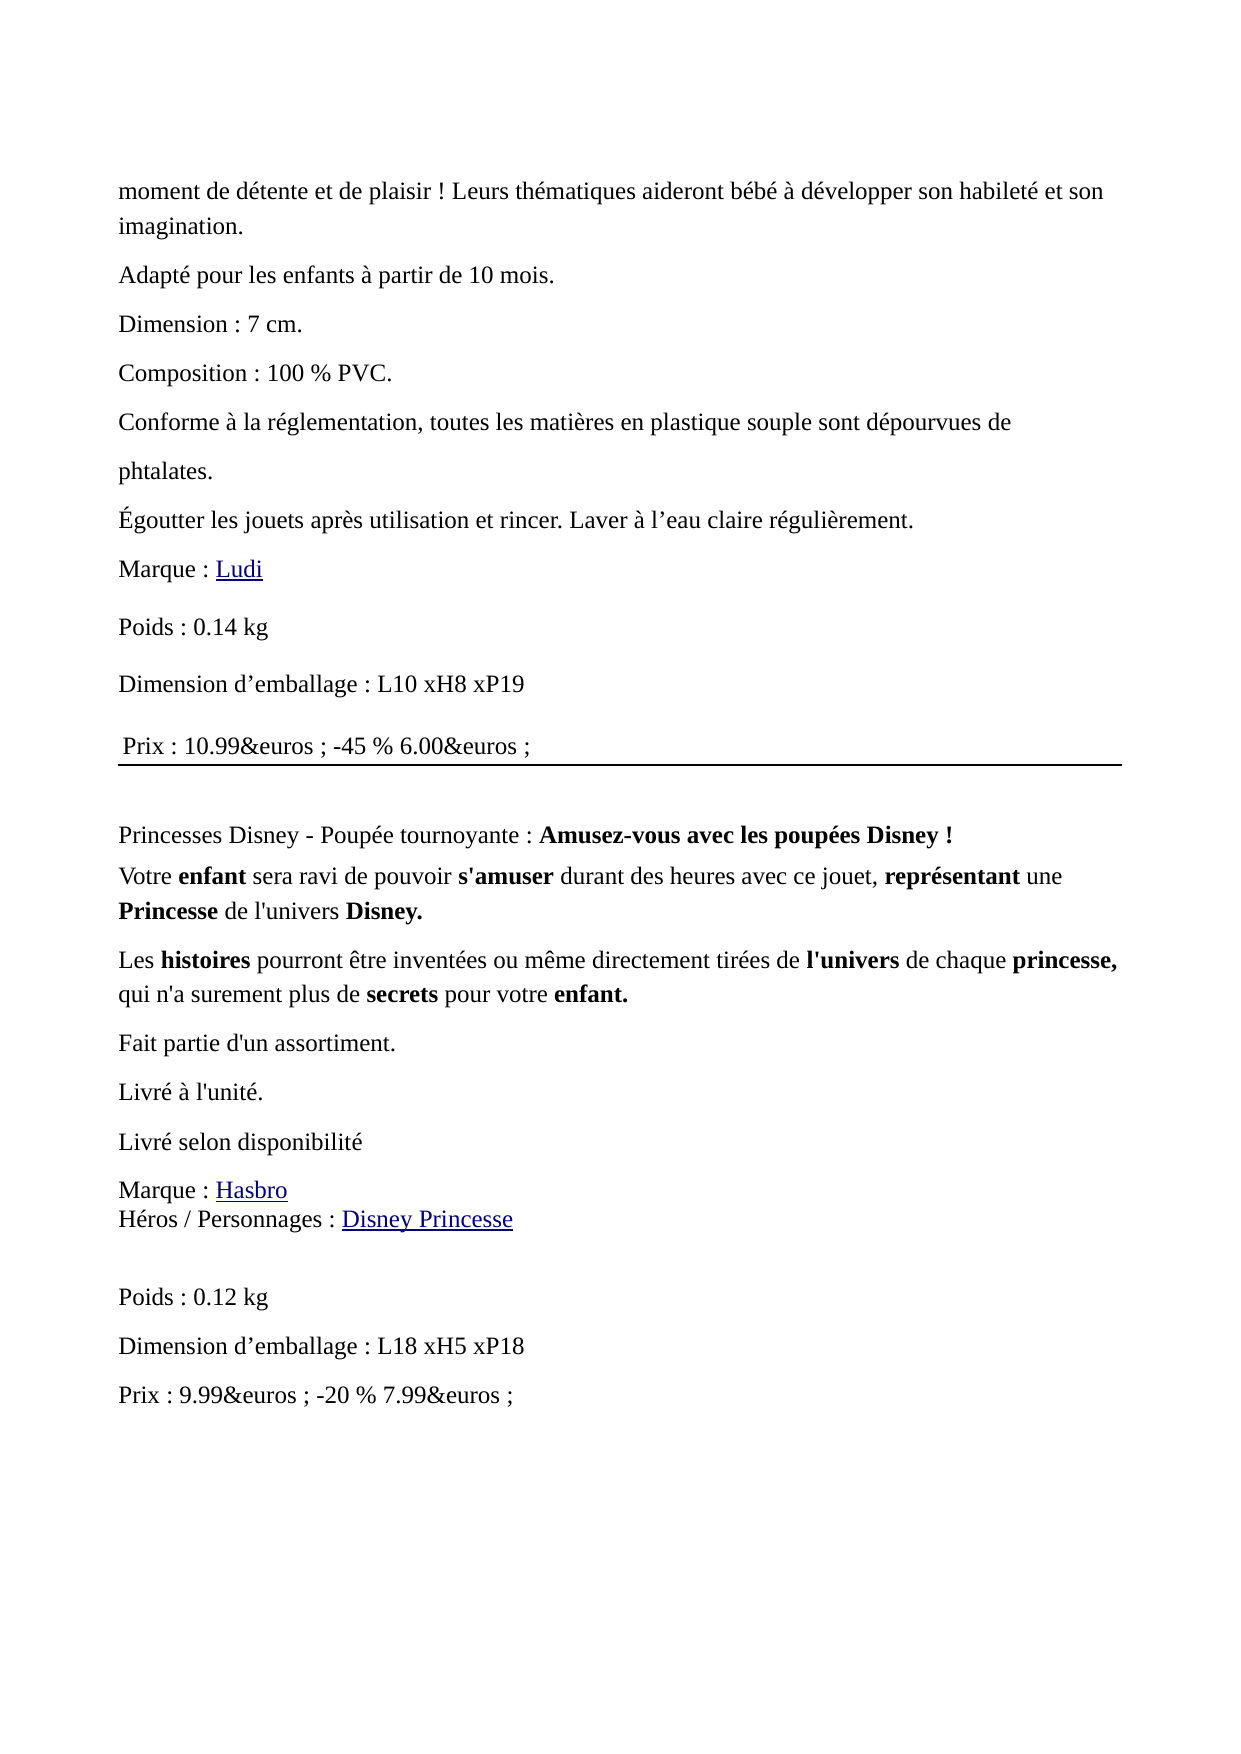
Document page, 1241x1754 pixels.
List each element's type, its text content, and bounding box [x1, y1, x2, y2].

text Composition : 100 % PVC. [118, 358, 1122, 387]
text Marque : Ludi [118, 554, 1122, 583]
text Poids : 0.12 kg [118, 1282, 1122, 1311]
text Poids : 0.14 kg [118, 612, 1122, 641]
text Dimension d’emballage : L18 xH5 xP18 [118, 1331, 1122, 1360]
text Dimension : 7 cm. [118, 309, 1122, 338]
text Héros / Personnages : Disney Princesse [118, 1204, 1122, 1233]
text Fait partie d'un assortiment. [118, 1028, 1122, 1057]
text Adapté pour les enfants à partir de 10 mois. [118, 260, 1122, 289]
text Votre enfant sera ravi de pouvoir s'amuser durant des heures avec ce jouet, représentant une Princesse de l'univers Disney. [118, 861, 1122, 924]
text Livré à l'unité. [118, 1077, 1122, 1106]
text Marque : Hasbro [118, 1176, 1122, 1204]
text Égoutter les jouets après utilisation et rincer. Laver à l’eau claire régulièrement. [118, 505, 1122, 534]
text Prix : 9.99&euros ; -20 % 7.99&euros ; [118, 1380, 1122, 1409]
text Conforme à la réglementation, toutes les matières en plastique souple sont dépourvues de [118, 407, 1122, 436]
text phtalates. [118, 456, 1122, 485]
text Les histoires pourront être inventées ou même directement tirées de l'univers de chaque princesse, qui n'a surement plus de secrets pour votre enfant. [118, 945, 1122, 1008]
subtitle Princesses Disney - Poupée tournoyante : Amusez-vous avec les poupées Disney ! [118, 820, 1122, 849]
text Prix : 10.99&euros ; -45 % 6.00&euros ; [118, 727, 1122, 764]
text Livré selon disponibilité [118, 1127, 1122, 1155]
text moment de détente et de plaisir ! Leurs thématiques aideront bébé à développer son habileté et son imagination. [118, 176, 1122, 239]
text Dimension d’emballage : L10 xH8 xP19 [118, 669, 1122, 698]
